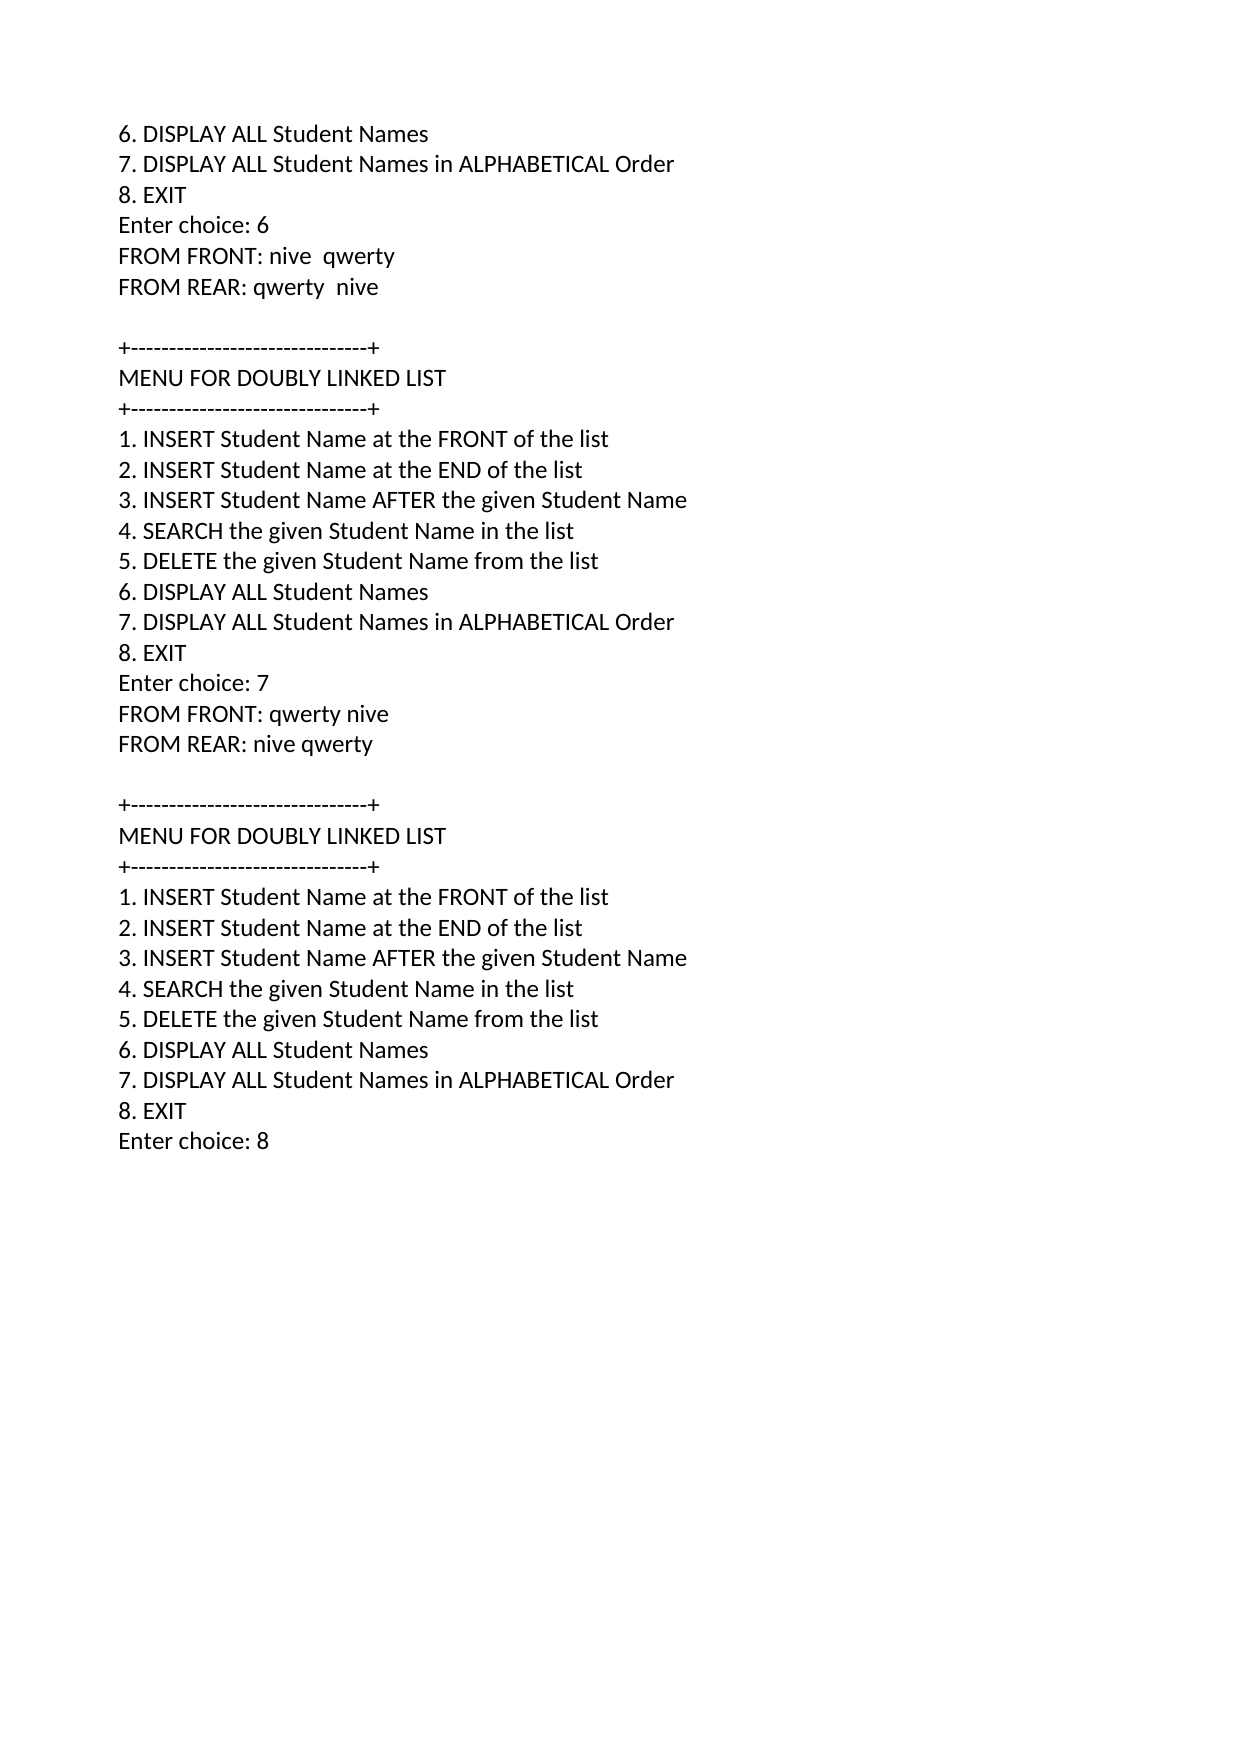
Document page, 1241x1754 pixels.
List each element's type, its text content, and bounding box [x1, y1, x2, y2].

text +-------------------------------+ MENU FOR DOUBLY LINKED LIST +-------------------------------+ 1. INSERT Student Name at the FRONT of the list 2. INSERT Student Name at the END of the list 3. INSERT Student Name AFTER the given Student Name 4. SEARCH the given Student Name in the list 5. DELETE the given Student Name from the list 6. DISPLAY ALL Student Names 7. DISPLAY ALL Student Names in ALPHABETICAL Order 8. EXIT Enter choice: 7 FROM FRONT: qwerty nive FROM REAR: nive qwerty [118, 332, 1122, 759]
text 6. DISPLAY ALL Student Names 7. DISPLAY ALL Student Names in ALPHABETICAL Order 8. EXIT Enter choice: 6 FROM FRONT: nive qwerty FROM REAR: qwerty nive [118, 118, 1122, 301]
text +-------------------------------+ MENU FOR DOUBLY LINKED LIST +-------------------------------+ 1. INSERT Student Name at the FRONT of the list 2. INSERT Student Name at the END of the list 3. INSERT Student Name AFTER the given Student Name 4. SEARCH the given Student Name in the list 5. DELETE the given Student Name from the list 6. DISPLAY ALL Student Names 7. DISPLAY ALL Student Names in ALPHABETICAL Order 8. EXIT Enter choice: 8 [118, 789, 1122, 1156]
